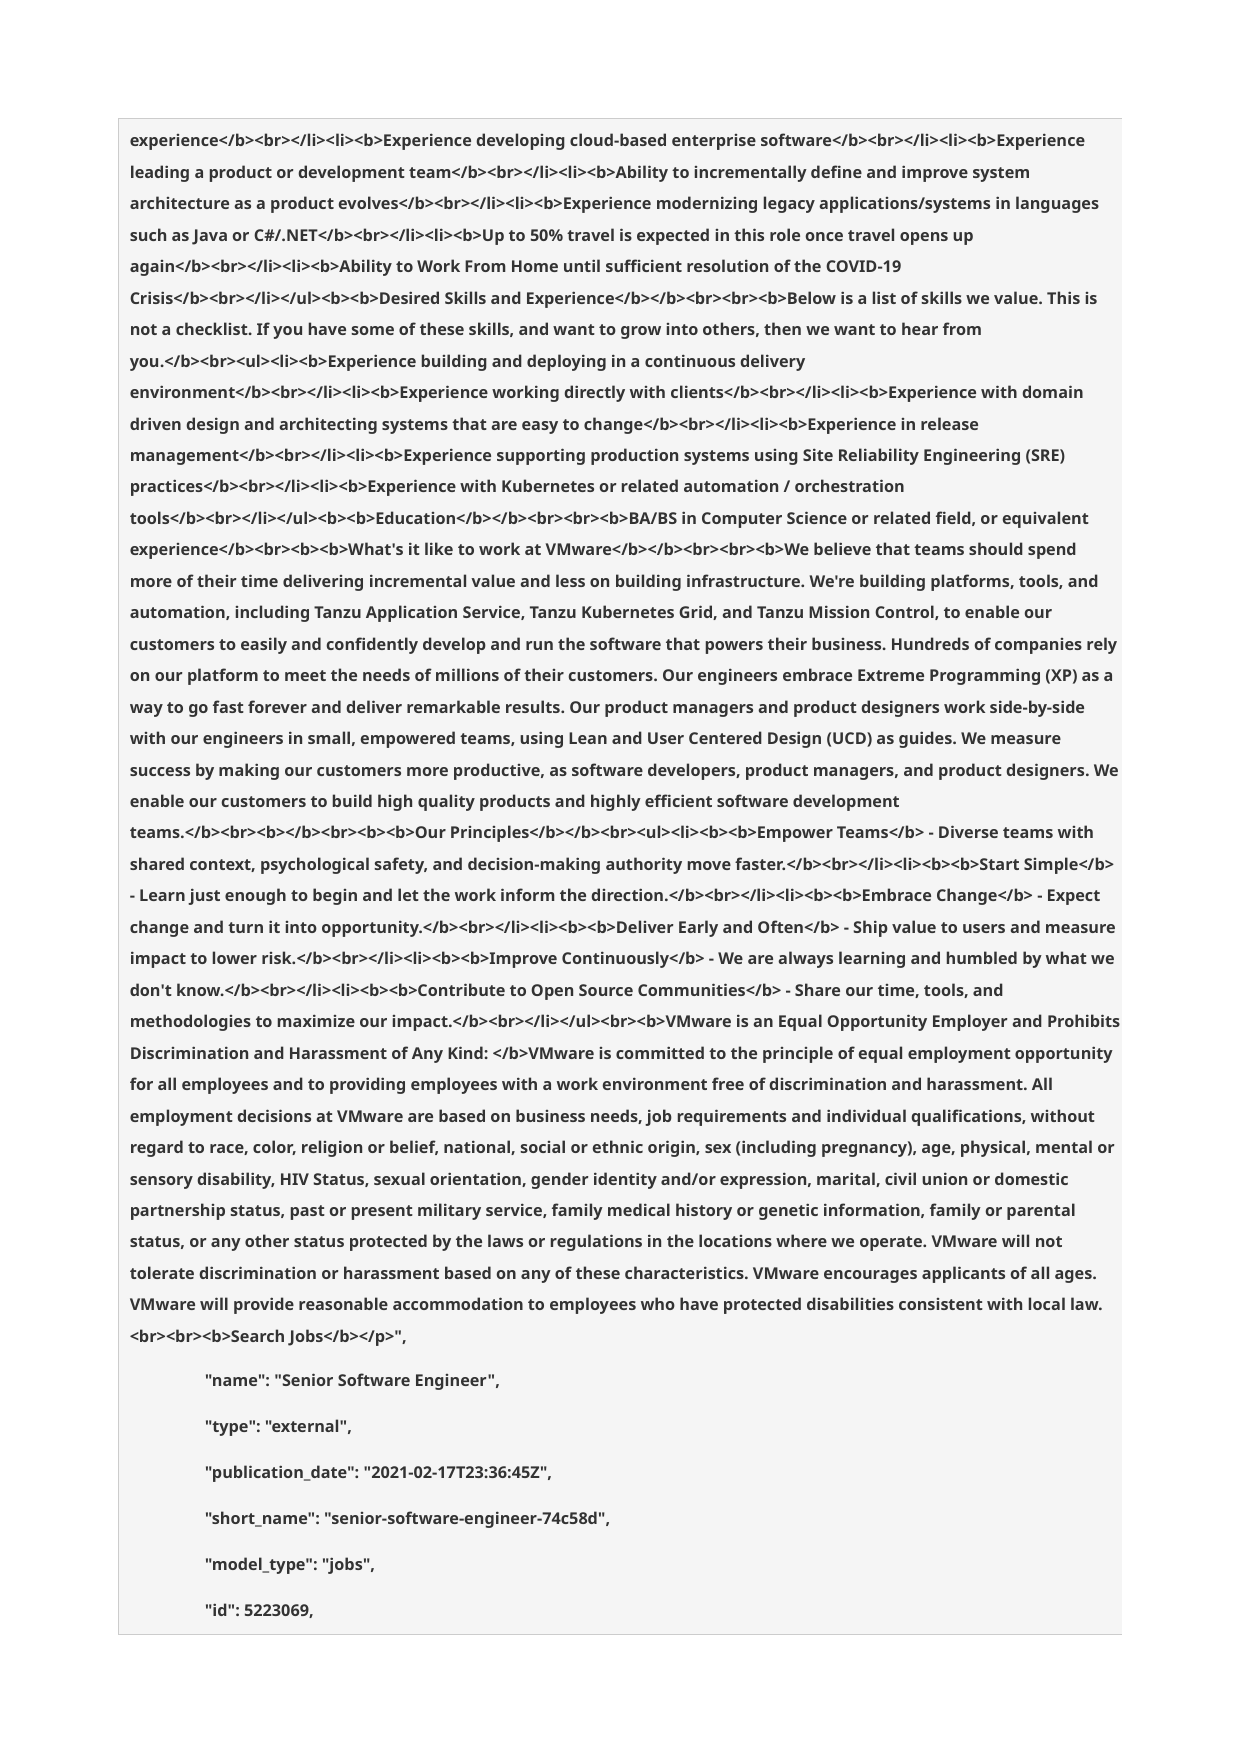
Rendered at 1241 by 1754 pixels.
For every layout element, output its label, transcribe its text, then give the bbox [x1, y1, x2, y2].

list "type": "external", [119, 1403, 1122, 1438]
list "id": 5223069, [119, 1588, 1122, 1634]
list "publication_date": "2021-02-17T23:36:45Z", [119, 1449, 1122, 1484]
list "short_name": "senior-software-engineer-74c58d", [119, 1496, 1122, 1531]
list "model_type": "jobs", [119, 1542, 1122, 1577]
list experience</b><br></li><li><b>Experience developing cloud-based enterprise software</b><br></li><li><b>Experience leading a product or development team</b><br></li><li><b>Ability to incrementally define and improve system architecture as a product evolves</b><br></li><li><b>Experience modernizing legacy applications/systems in languages such as Java or C#/.NET</b><br></li><li><b>Up to 50% travel is expected in this role once travel opens up again</b><br></li><li><b>Ability to Work From Home until sufficient resolution of the COVID-19 Crisis</b><br></li></ul><b><b>Desired Skills and Experience</b></b><br><br><b>Below is a list of skills we value. This is not a checklist. If you have some of these skills, and want to grow into others, then we want to hear from you.</b><br><ul><li><b>Experience building and deploying in a continuous delivery environment</b><br></li><li><b>Experience working directly with clients</b><br></li><li><b>Experience with domain driven design and architecting systems that are easy to change</b><br></li><li><b>Experience in release management</b><br></li><li><b>Experience supporting production systems using Site Reliability Engineering (SRE) practices</b><br></li><li><b>Experience with Kubernetes or related automation / orchestration tools</b><br></li></ul><b><b>Education</b></b><br><br><b>BA/BS in Computer Science or related field, or equivalent experience</b><br><b><b>What's it like to work at VMware</b></b><br><br><b>We believe that teams should spend more of their time delivering incremental value and less on building infrastructure. We're building platforms, tools, and automation, including Tanzu Application Service, Tanzu Kubernetes Grid, and Tanzu Mission Control, to enable our customers to easily and confidently develop and run the software that powers their business. Hundreds of companies rely on our platform to meet the needs of millions of their customers. Our engineers embrace Extreme Programming (XP) as a way to go fast forever and deliver remarkable results. Our product managers and product designers work side-by-side with our engineers in small, empowered teams, using Lean and User Centered Design (UCD) as guides. We measure success by making our customers more productive, as software developers, product managers, and product designers. We enable our customers to build high quality products and highly efficient software development teams.</b><br><b></b><br><b><b>Our Principles</b></b><br><ul><li><b><b>Empower Teams</b> - Diverse teams with shared context, psychological safety, and decision-making authority move faster.</b><br></li><li><b><b>Start Simple</b> - Learn just enough to begin and let the work inform the direction.</b><br></li><li><b><b>Embrace Change</b> - Expect change and turn it into opportunity.</b><br></li><li><b><b>Deliver Early and Often</b> - Ship value to users and measure impact to lower risk.</b><br></li><li><b><b>Improve Continuously</b> - We are always learning and humbled by what we don't know.</b><br></li><li><b><b>Contribute to Open Source Communities</b> - Share our time, tools, and methodologies to maximize our impact.</b><br></li></ul><br><b>VMware is an Equal Opportunity Employer and Prohibits Discrimination and Harassment of Any Kind: </b>VMware is committed to the principle of equal employment opportunity for all employees and to providing employees with a work environment free of discrimination and harassment. All employment decisions at VMware are based on business needs, job requirements and individual qualifications, without regard to race, color, religion or belief, national, social or ethnic origin, sex (including pregnancy), age, physical, mental or sensory disability, HIV Status, sexual orientation, gender identity and/or expression, marital, civil union or domestic partnership status, past or present military service, family medical history or genetic information, family or parental status, or any other status protected by the laws or regulations in the locations where we operate. VMware will not tolerate discrimination or harassment based on any of these characteristics. VMware encourages applicants of all ages. VMware will provide reasonable accommodation to employees who have protected disabilities consistent with local law. <br><br><b>Search Jobs</b></p>", [119, 119, 1122, 1347]
list "name": "Senior Software Engineer", [119, 1357, 1122, 1392]
